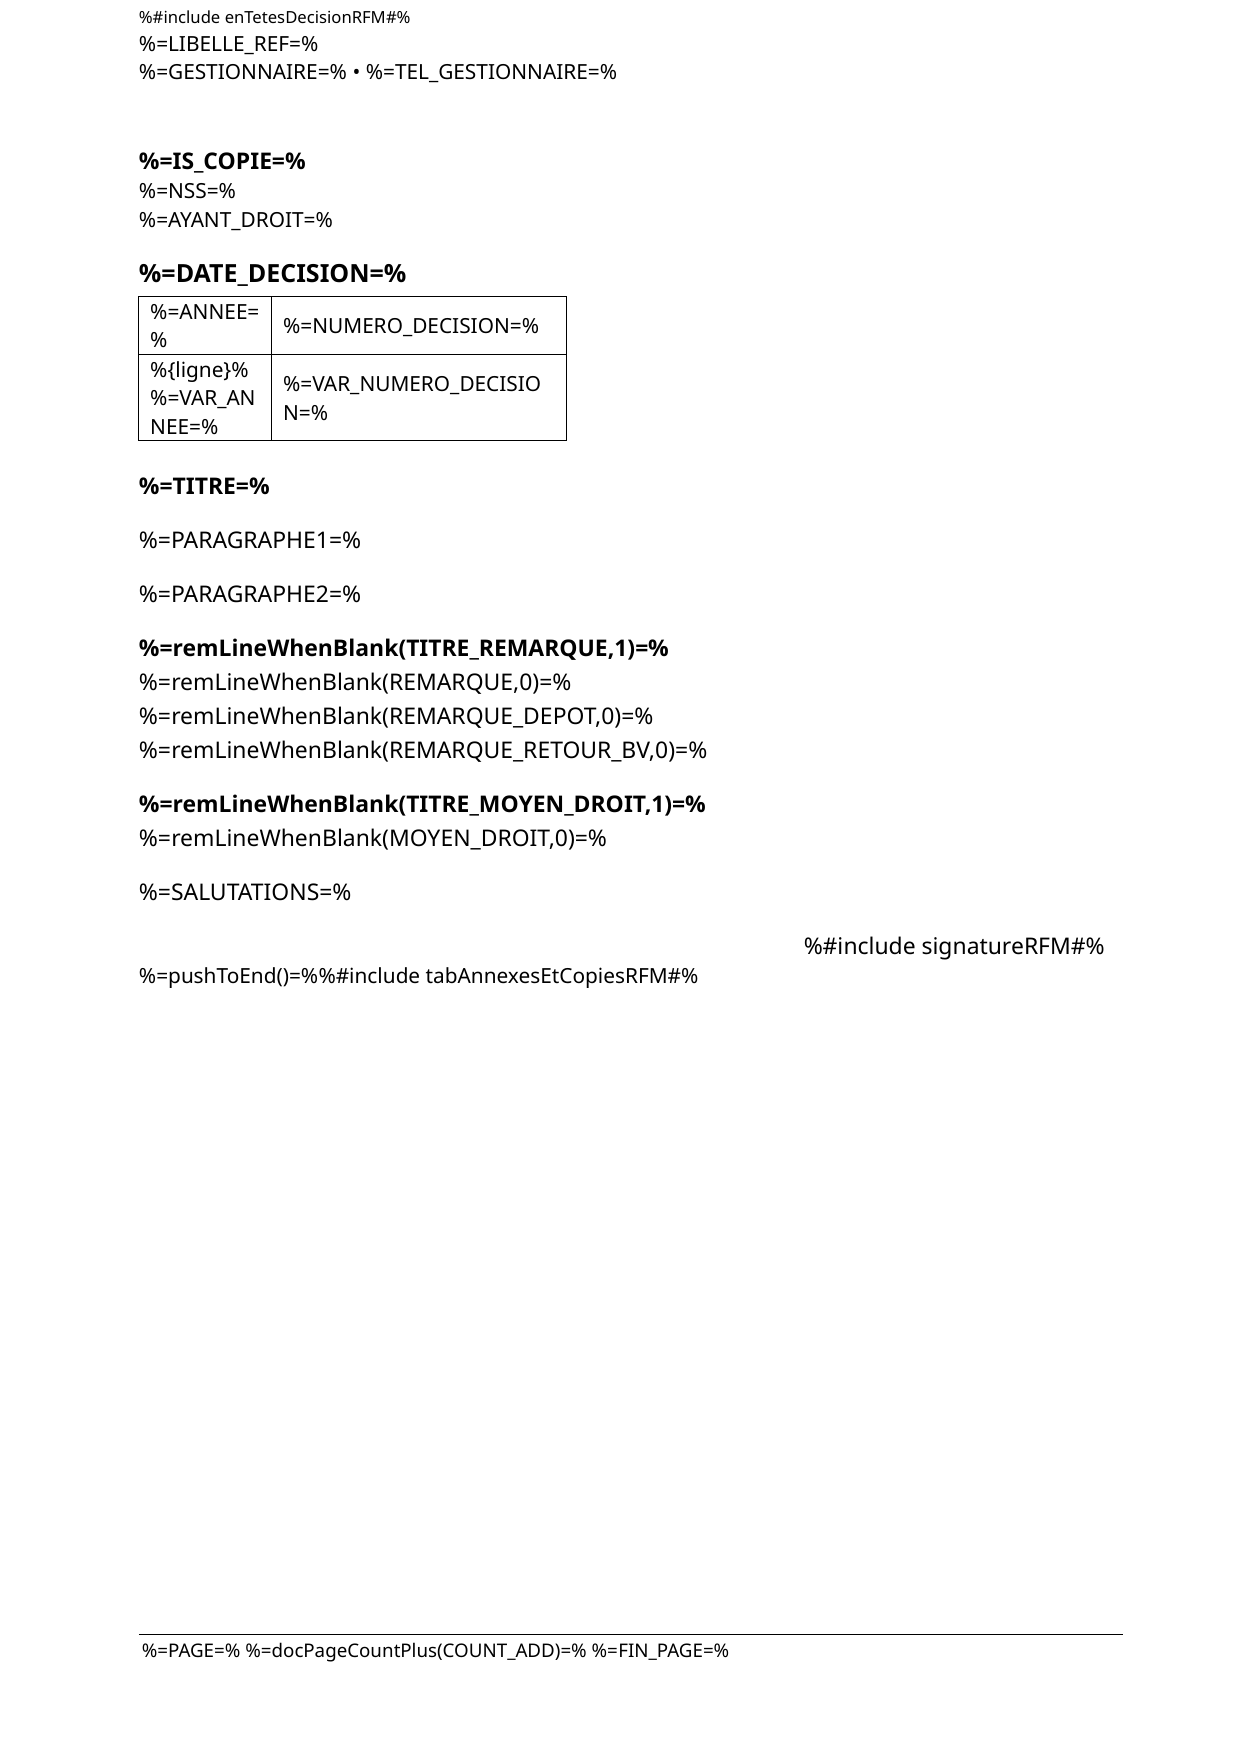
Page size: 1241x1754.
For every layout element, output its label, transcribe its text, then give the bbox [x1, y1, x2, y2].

text %=DATE_DECISION=% [139, 256, 1123, 290]
text %=remLineWhenBlank(MOYEN_DROIT,0)=% [139, 822, 1123, 853]
text %=TITRE=% [139, 470, 1123, 501]
text %=remLineWhenBlank(TITRE_MOYEN_DROIT,1)=% [139, 788, 1123, 819]
table_cell %{ligne}%%=VAR_ANNEE=% [139, 355, 271, 440]
text %=SALUTATIONS=% [139, 876, 1123, 907]
table_cell %=VAR_NUMERO_DECISION=% [272, 355, 566, 440]
table_header %=NUMERO_DECISION=% [272, 297, 566, 354]
text %#include enTetesDecisionRFM#% [139, 6, 1123, 29]
text %=remLineWhenBlank(REMARQUE_DEPOT,0)=% [139, 700, 1123, 731]
text %=PARAGRAPHE1=% [139, 524, 1123, 555]
text %=remLineWhenBlank(REMARQUE,0)=% [139, 666, 1123, 697]
text %#include signatureRFM#% [139, 930, 1123, 961]
text %=NSS=% [139, 176, 1123, 205]
text %=remLineWhenBlank(TITRE_REMARQUE,1)=% [139, 632, 1123, 663]
text %=remLineWhenBlank(REMARQUE_RETOUR_BV,0)=% [139, 734, 1123, 765]
text %=IS_COPIE=% [139, 142, 1123, 176]
text %=AYANT_DROIT=% [139, 205, 1123, 233]
text %=LIBELLE_REF=% [139, 29, 1123, 57]
text %=GESTIONNAIRE=% • %=TEL_GESTIONNAIRE=% [139, 57, 1123, 86]
table_header %=ANNEE=% [139, 297, 271, 354]
text %=PARAGRAPHE2=% [139, 578, 1123, 609]
text %=pushToEnd()=%%#include tabAnnexesEtCopiesRFM#% [139, 961, 1123, 990]
